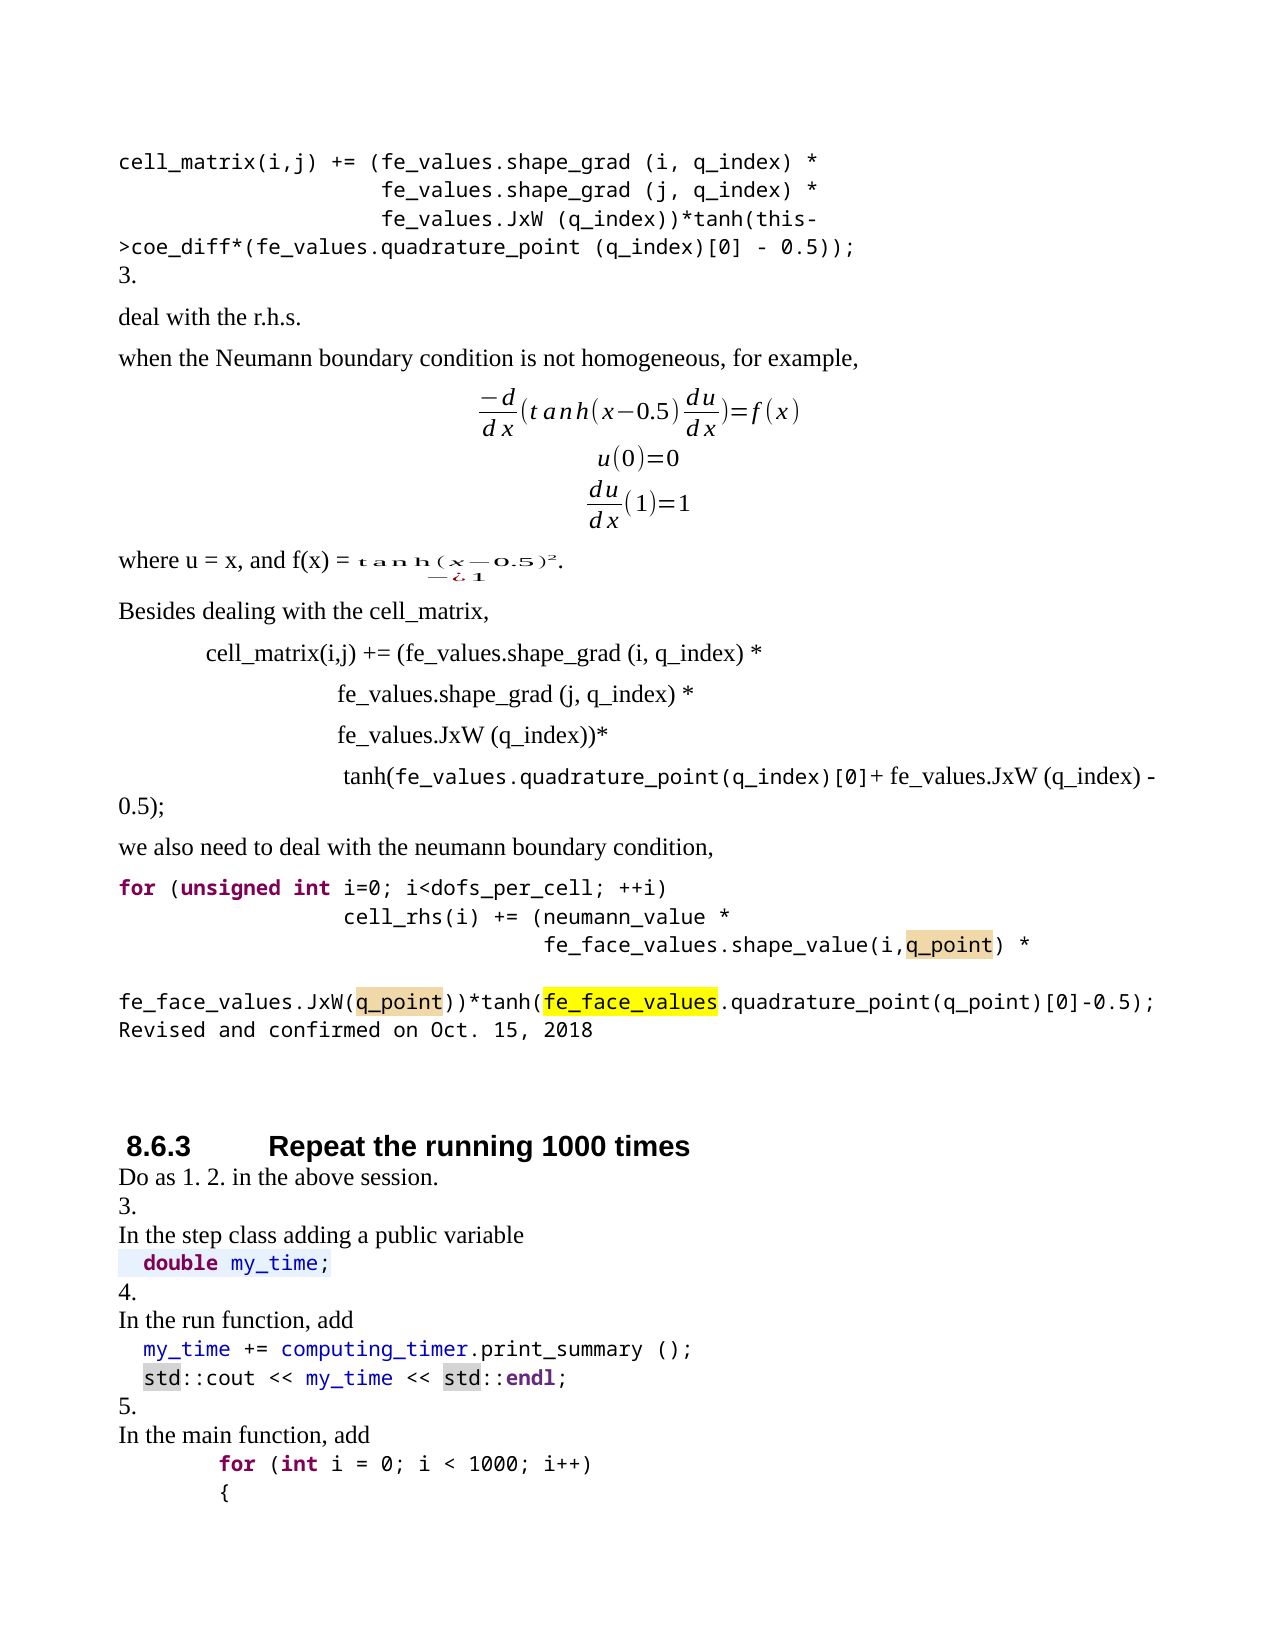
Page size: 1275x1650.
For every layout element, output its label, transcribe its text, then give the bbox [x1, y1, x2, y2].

text 4. [118, 1277, 1157, 1306]
text Do as 1. 2. in the above session. [118, 1162, 1157, 1191]
text fe_face_values.shape_value(i,q_point) * [118, 930, 1157, 959]
text In the run function, add [118, 1306, 1157, 1334]
text deal with the r.h.s. [118, 302, 1157, 331]
text 3. [118, 261, 1157, 289]
text double my_time; [118, 1248, 1157, 1277]
text { [118, 1477, 1157, 1506]
text fe_values.shape_grad (j, q_index) * [118, 175, 1157, 204]
text Besides dealing with the cell_matrix, [118, 596, 1157, 625]
text In the main function, add [118, 1420, 1157, 1449]
text Revised and confirmed on Oct. 15, 2018 [118, 1016, 1157, 1044]
text 3. [118, 1191, 1157, 1220]
text fe_face_values.JxW(q_point))*tanh(fe_face_values.quadrature_point(q_point)[0]-0.5); [118, 959, 1157, 1016]
text fe_values.shape_grad (j, q_index) * [118, 679, 1157, 708]
text for (int i = 0; i < 1000; i++) [118, 1449, 1157, 1477]
text cell_matrix(i,j) += (fe_values.shape_grad (i, q_index) * [118, 147, 1157, 175]
text 5. [118, 1391, 1157, 1420]
text In the step class adding a public variable [118, 1220, 1157, 1248]
text where u = x, and f(x) = . [118, 546, 1157, 584]
text tanh(fe_values.quadrature_point(q_index)[0]+ fe_values.JxW (q_index) - 0.5); [118, 761, 1157, 820]
text we also need to deal with the neumann boundary condition, [118, 832, 1157, 861]
text for (unsigned int i=0; i<dofs_per_cell; ++i) [118, 873, 1157, 902]
text fe_values.JxW (q_index))* [118, 720, 1157, 749]
text cell_rhs(i) += (neumann_value * [118, 902, 1157, 930]
text std::cout << my_time << std::endl; [118, 1363, 1157, 1391]
text my_time += computing_timer.print_summary (); [118, 1334, 1157, 1363]
text fe_values.JxW (q_index))*tanh(this->coe_diff*(fe_values.quadrature_point (q_index)[0] - 0.5)); [118, 204, 1157, 261]
subtitle Repeat the running 1000 times [118, 1129, 1157, 1162]
text when the Neumann boundary condition is not homogeneous, for example, [118, 343, 1157, 372]
text cell_matrix(i,j) += (fe_values.shape_grad (i, q_index) * [118, 638, 1157, 666]
